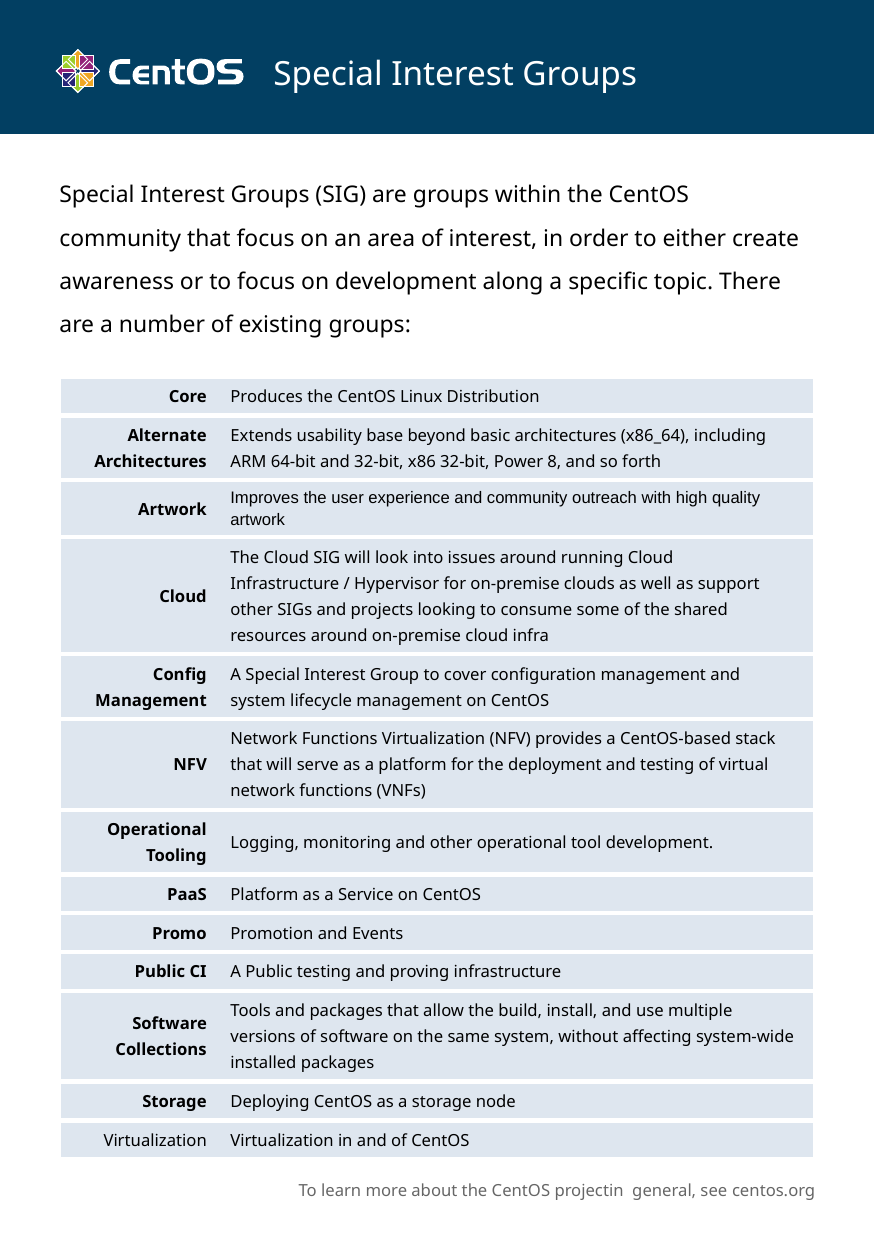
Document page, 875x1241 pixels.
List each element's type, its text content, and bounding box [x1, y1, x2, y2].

table_header Core [61, 379, 224, 413]
table_cell Software Collections [61, 993, 224, 1079]
table_header Produces the CentOS Linux Distribution [224, 379, 813, 413]
table_cell Extends usability base beyond basic architectures (x86_64), including ARM 64-bit and 32-bit, x86 32-bit, Power 8, and so forth [224, 418, 813, 478]
table_cell Promotion and Events [224, 915, 813, 950]
table_cell The Cloud SIG will look into issues around running Cloud Infrastructure / Hypervisor for on-premise clouds as well as support other SIGs and projects looking to consume some of the shared resources around on-premise cloud infra [224, 539, 813, 652]
table_cell Deploying CentOS as a storage node [224, 1084, 813, 1118]
table_cell Cloud [61, 539, 224, 652]
table_cell A Public testing and proving infrastructure [224, 954, 813, 989]
table_cell Platform as a Service on CentOS [224, 877, 813, 911]
table_cell Artwork [61, 482, 224, 535]
text Special Interest Groups (SIG) are groups within the CentOS community that focus on an area of interest, in order to either create awareness or to focus on development along a specific topic. There are a number of existing groups: [59, 178, 815, 339]
table_cell Config Management [61, 656, 224, 717]
table_cell Network Functions Virtualization (NFV) provides a CentOS-based stack that will serve as a platform for the deployment and testing of virtual network functions (VNFs) [224, 721, 813, 808]
table_cell NFV [61, 721, 224, 808]
table_cell Storage [61, 1084, 224, 1118]
table_cell PaaS [61, 877, 224, 911]
table_cell Public CI [61, 954, 224, 989]
table_cell Logging, monitoring and other operational tool development. [224, 812, 813, 872]
table_cell Virtualization in and of CentOS [224, 1123, 813, 1157]
table_cell Alternate Architectures [61, 418, 224, 478]
table_cell Operational Tooling [61, 812, 224, 872]
table_cell Improves the user experience and community outreach with high quality artwork [224, 482, 813, 535]
table_cell Virtualization [61, 1123, 224, 1157]
table_cell Tools and packages that allow the build, install, and use multiple versions of software on the same system, without affecting system-wide installed packages [224, 993, 813, 1079]
table_cell A Special Interest Group to cover configuration management and system lifecycle management on CentOS [224, 656, 813, 717]
table_cell Promo [61, 915, 224, 950]
